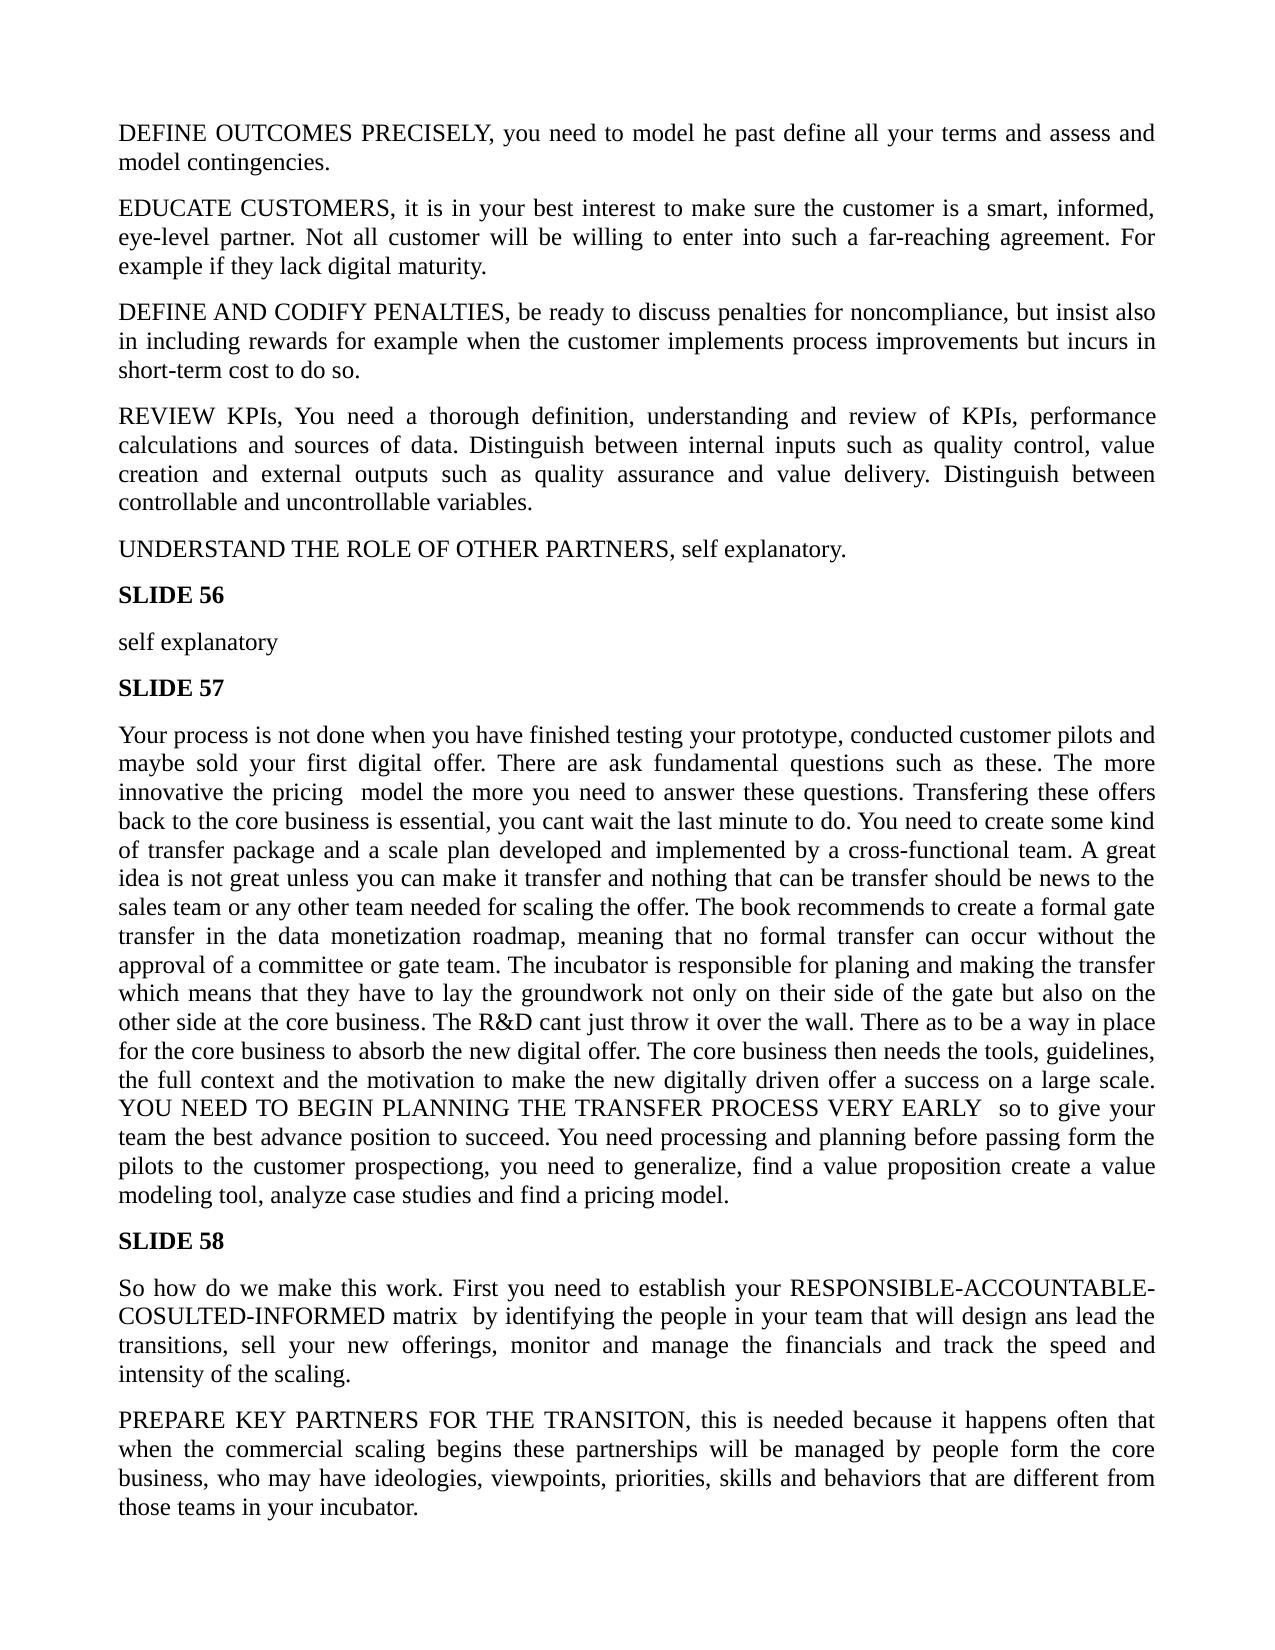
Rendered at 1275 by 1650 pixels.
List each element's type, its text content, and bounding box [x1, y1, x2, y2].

text So how do we make this work. First you need to establish your RESPONSIBLE-ACCOUNTABLE-COSULTED-INFORMED matrix by identifying the people in your team that will design ans lead the transitions, sell your new offerings, monitor and manage the financials and track the speed and intensity of the scaling. [118, 1273, 1157, 1388]
text PREPARE KEY PARTNERS FOR THE TRANSITON, this is needed because it happens often that when the commercial scaling begins these partnerships will be managed by people form the core business, who may have ideologies, viewpoints, priorities, skills and behaviors that are different from those teams in your incubator. [118, 1405, 1157, 1520]
text REVIEW KPIs, You need a thorough definition, understanding and review of KPIs, performance calculations and sources of data. Distinguish between internal inputs such as quality control, value creation and external outputs such as quality assurance and value delivery. Distinguish between controllable and uncontrollable variables. [118, 401, 1157, 516]
text Your process is not done when you have finished testing your prototype, conducted customer pilots and maybe sold your first digital offer. There are ask fundamental questions such as these. The more innovative the pricing model the more you need to answer these questions. Transfering these offers back to the core business is essential, you cant wait the last minute to do. You need to create some kind of transfer package and a scale plan developed and implemented by a cross-functional team. A great idea is not great unless you can make it transfer and nothing that can be transfer should be news to the sales team or any other team needed for scaling the offer. The book recommends to create a formal gate transfer in the data monetization roadmap, meaning that no formal transfer can occur without the approval of a committee or gate team. The incubator is responsible for planing and making the transfer which means that they have to lay the groundwork not only on their side of the gate but also on the other side at the core business. The R&D cant just throw it over the wall. There as to be a way in place for the core business to absorb the new digital offer. The core business then needs the tools, guidelines, the full context and the motivation to make the new digitally driven offer a success on a large scale. YOU NEED TO BEGIN PLANNING THE TRANSFER PROCESS VERY EARLY so to give your team the best advance position to succeed. You need processing and planning before passing form the pilots to the customer prospectiong, you need to generalize, find a value proposition create a value modeling tool, analyze case studies and find a pricing model. [118, 720, 1157, 1208]
text self explanatory [118, 627, 1157, 656]
text SLIDE 56 [118, 580, 1157, 609]
text DEFINE AND CODIFY PENALTIES, be ready to discuss penalties for noncompliance, but insist also in including rewards for example when the customer implements process improvements but incurs in short-term cost to do so. [118, 297, 1157, 383]
text SLIDE 57 [118, 673, 1157, 702]
text UNDERSTAND THE ROLE OF OTHER PARTNERS, self explanatory. [118, 534, 1157, 563]
text SLIDE 58 [118, 1226, 1157, 1255]
text EDUCATE CUSTOMERS, it is in your best interest to make sure the customer is a smart, informed, eye-level partner. Not all customer will be willing to enter into such a far-reaching agreement. For example if they lack digital maturity. [118, 193, 1157, 279]
text DEFINE OUTCOMES PRECISELY, you need to model he past define all your terms and assess and model contingencies. [118, 118, 1157, 176]
